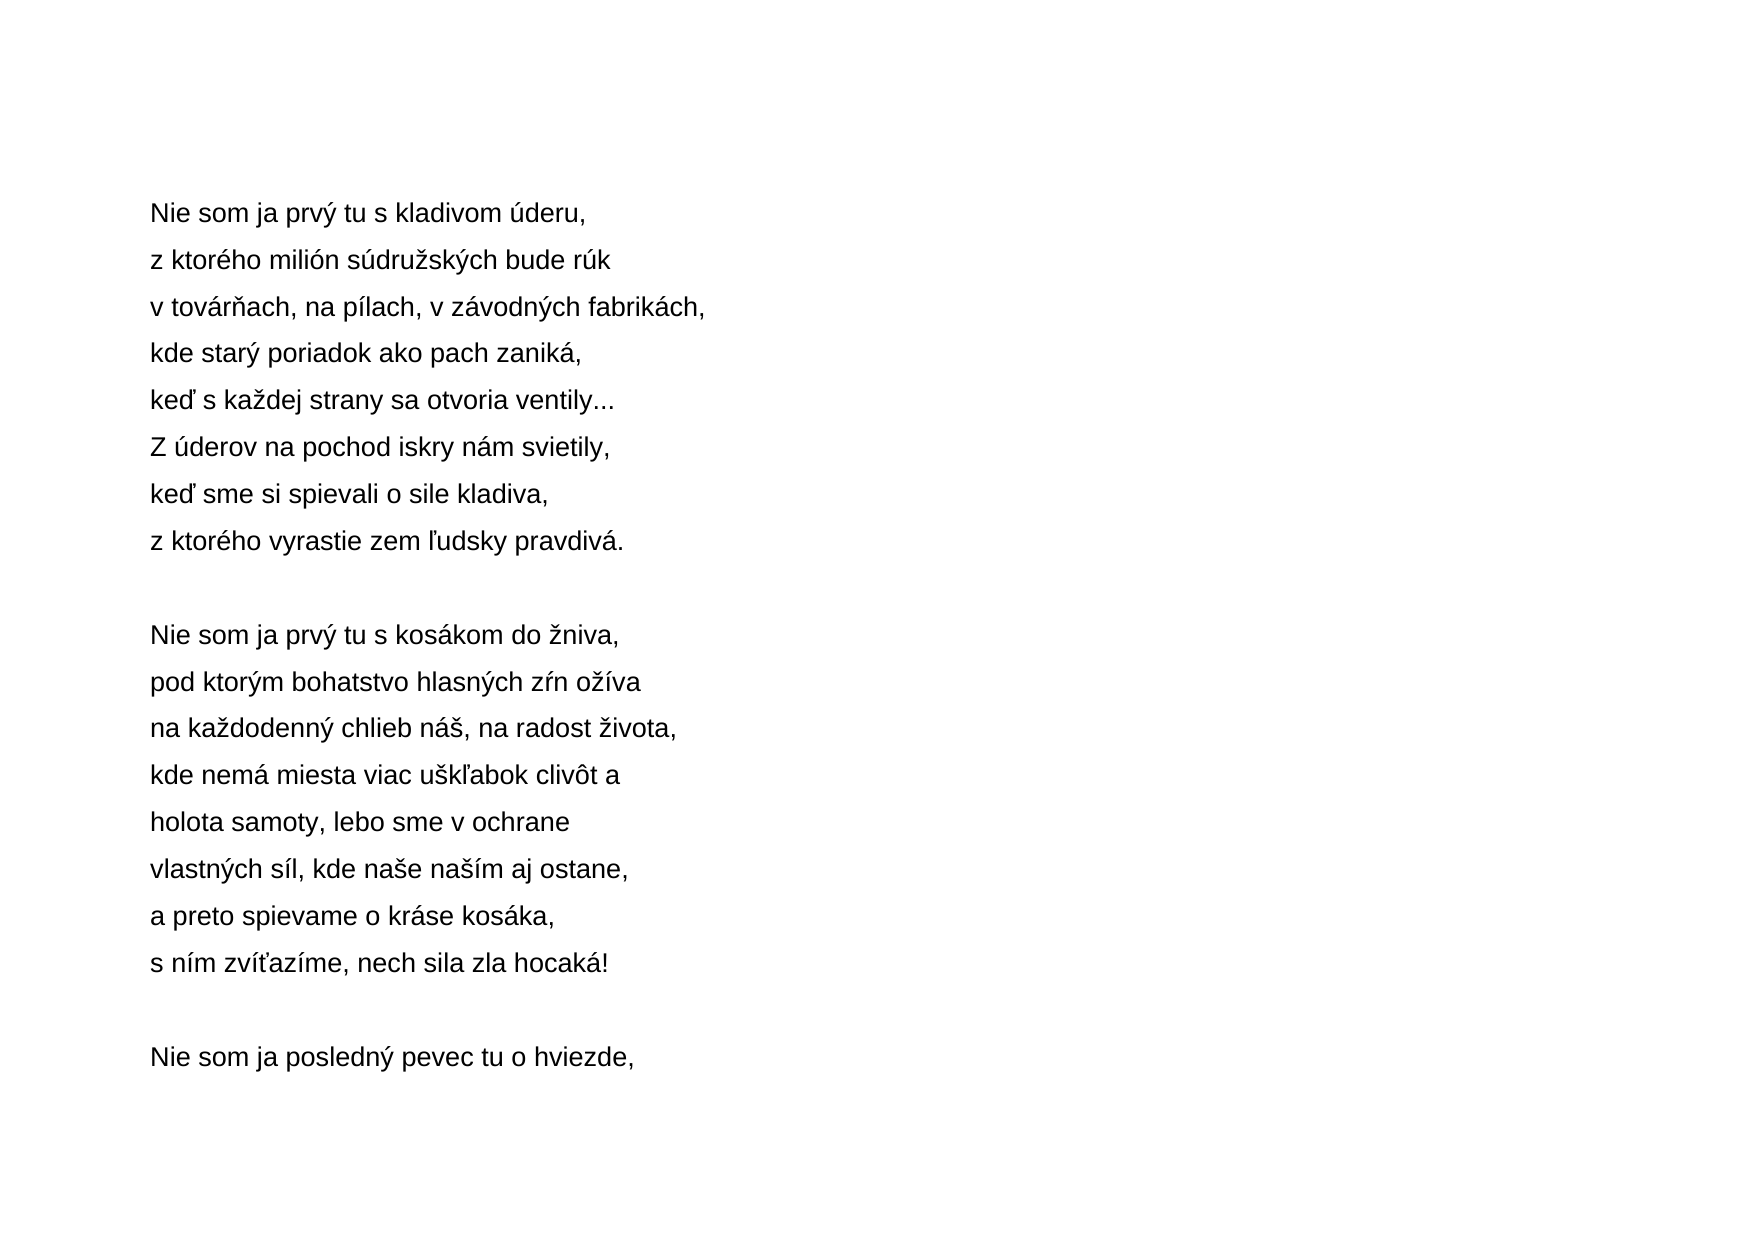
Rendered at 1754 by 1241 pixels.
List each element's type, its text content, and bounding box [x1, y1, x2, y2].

text Nie som ja posledný pevec tu o hviezde, [150, 1041, 1237, 1072]
text keď s každej strany sa otvoria ventily... [150, 384, 1237, 416]
text holota samoty, lebo sme v ochrane [150, 806, 1237, 837]
text a preto spievame o kráse kosáka, [150, 900, 1237, 931]
text keď sme si spievali o sile kladiva, [150, 478, 1237, 509]
text v továrňach, na pílach, v závodných fabrikách, [150, 291, 1237, 322]
text pod ktorým bohatstvo hlasných zŕn ožíva [150, 666, 1237, 697]
text kde starý poriadok ako pach zaniká, [150, 337, 1237, 369]
text z ktorého milión súdružských bude rúk [150, 244, 1237, 275]
text s ním zvíťazíme, nech sila zla hocaká! [150, 947, 1237, 978]
text Nie som ja prvý tu s kladivom úderu, [150, 197, 1237, 228]
text vlastných síl, kde naše naším aj ostane, [150, 853, 1237, 884]
text Nie som ja prvý tu s kosákom do žniva, [150, 619, 1237, 650]
text kde nemá miesta viac uškľabok clivôt a [150, 759, 1237, 791]
text na každodenný chlieb náš, na radost života, [150, 712, 1237, 744]
text Z úderov na pochod iskry nám svietily, [150, 431, 1237, 462]
text z ktorého vyrastie zem ľudsky pravdivá. [150, 525, 1237, 556]
